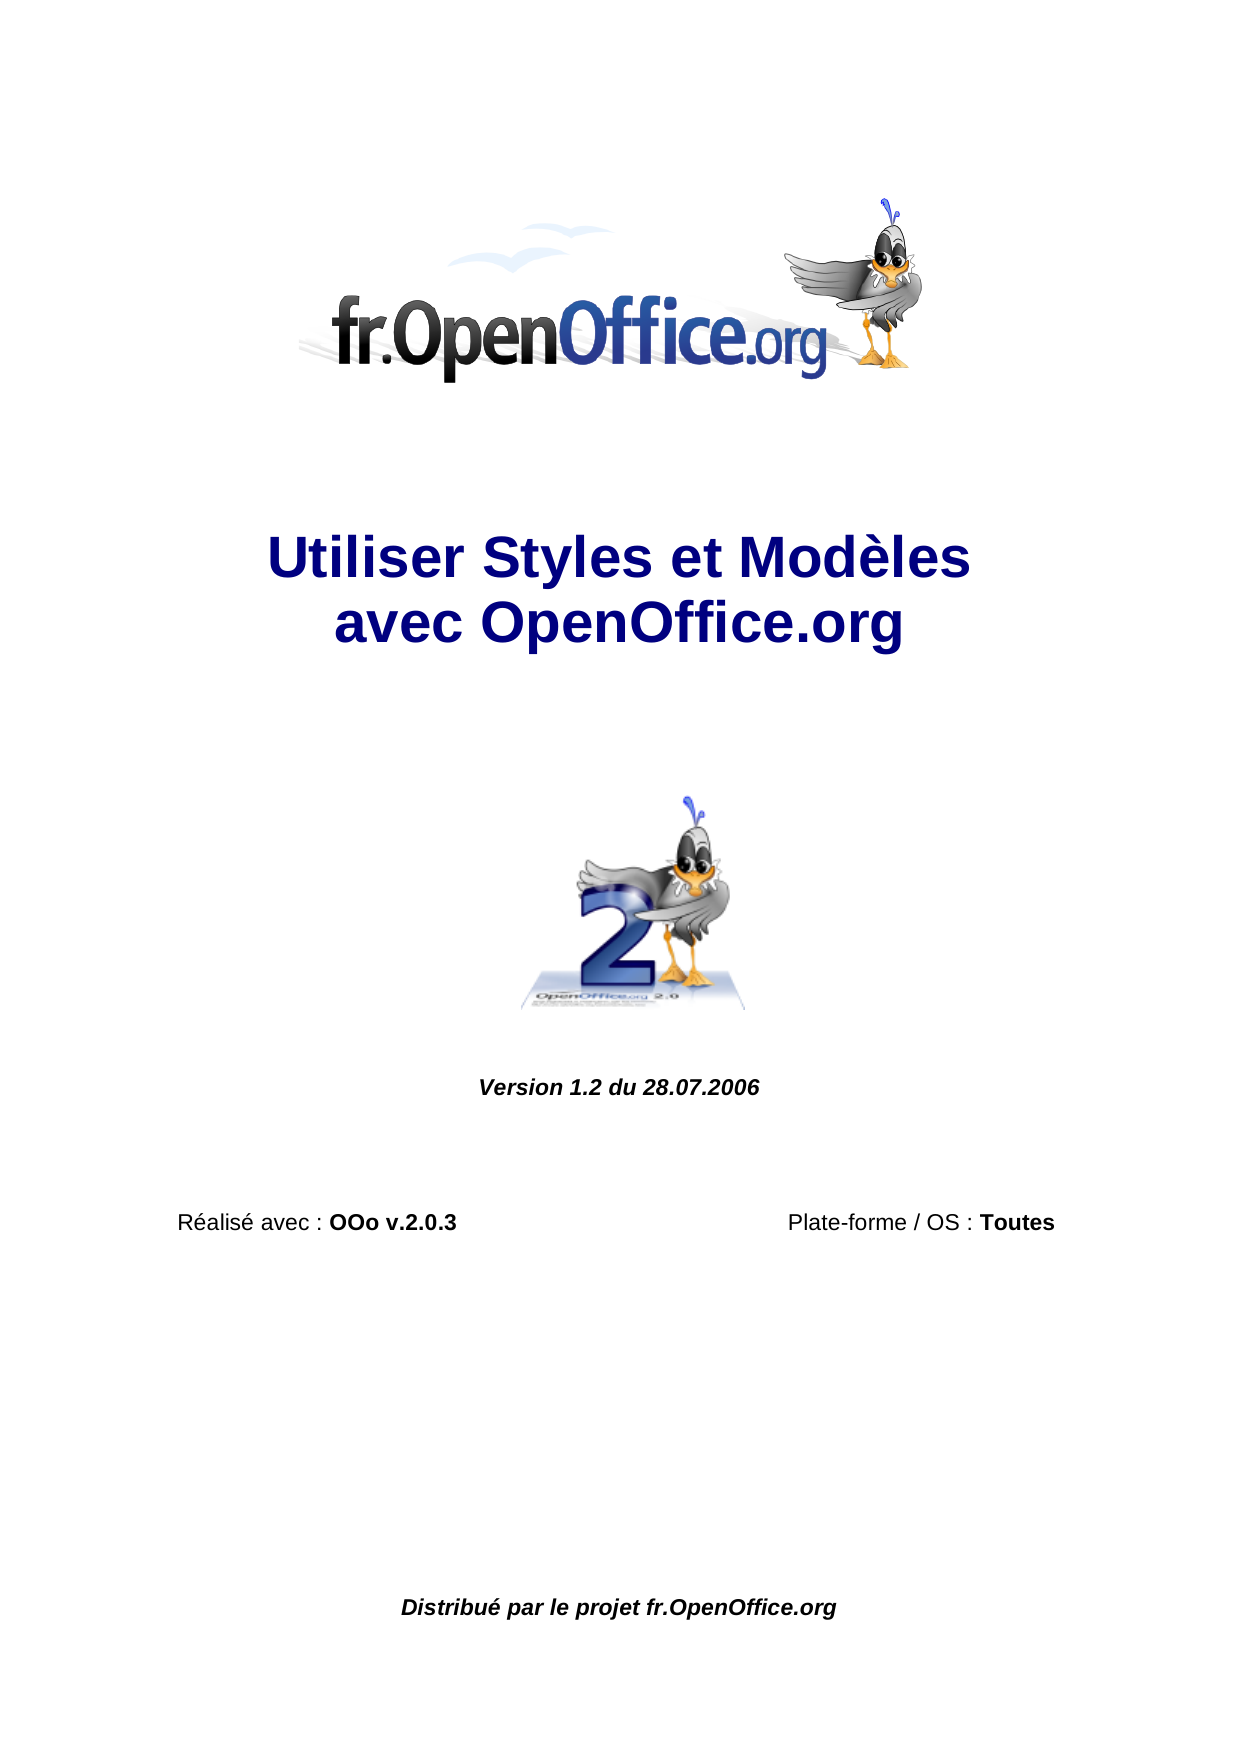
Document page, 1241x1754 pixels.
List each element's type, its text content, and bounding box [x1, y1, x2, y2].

title Utiliser Styles et Modèles avec OpenOffice.org [118, 524, 1122, 655]
text Réalisé avec : OOo v.2.0.3 Plate-forme / OS : Toutes [177, 1209, 1063, 1236]
subtitle Distribué par le projet fr.OpenOffice.org [118, 1594, 1122, 1620]
picture [298, 188, 942, 403]
picture [521, 785, 745, 1010]
subtitle Version 1.2 du 28.07.2006 [369, 1075, 871, 1101]
